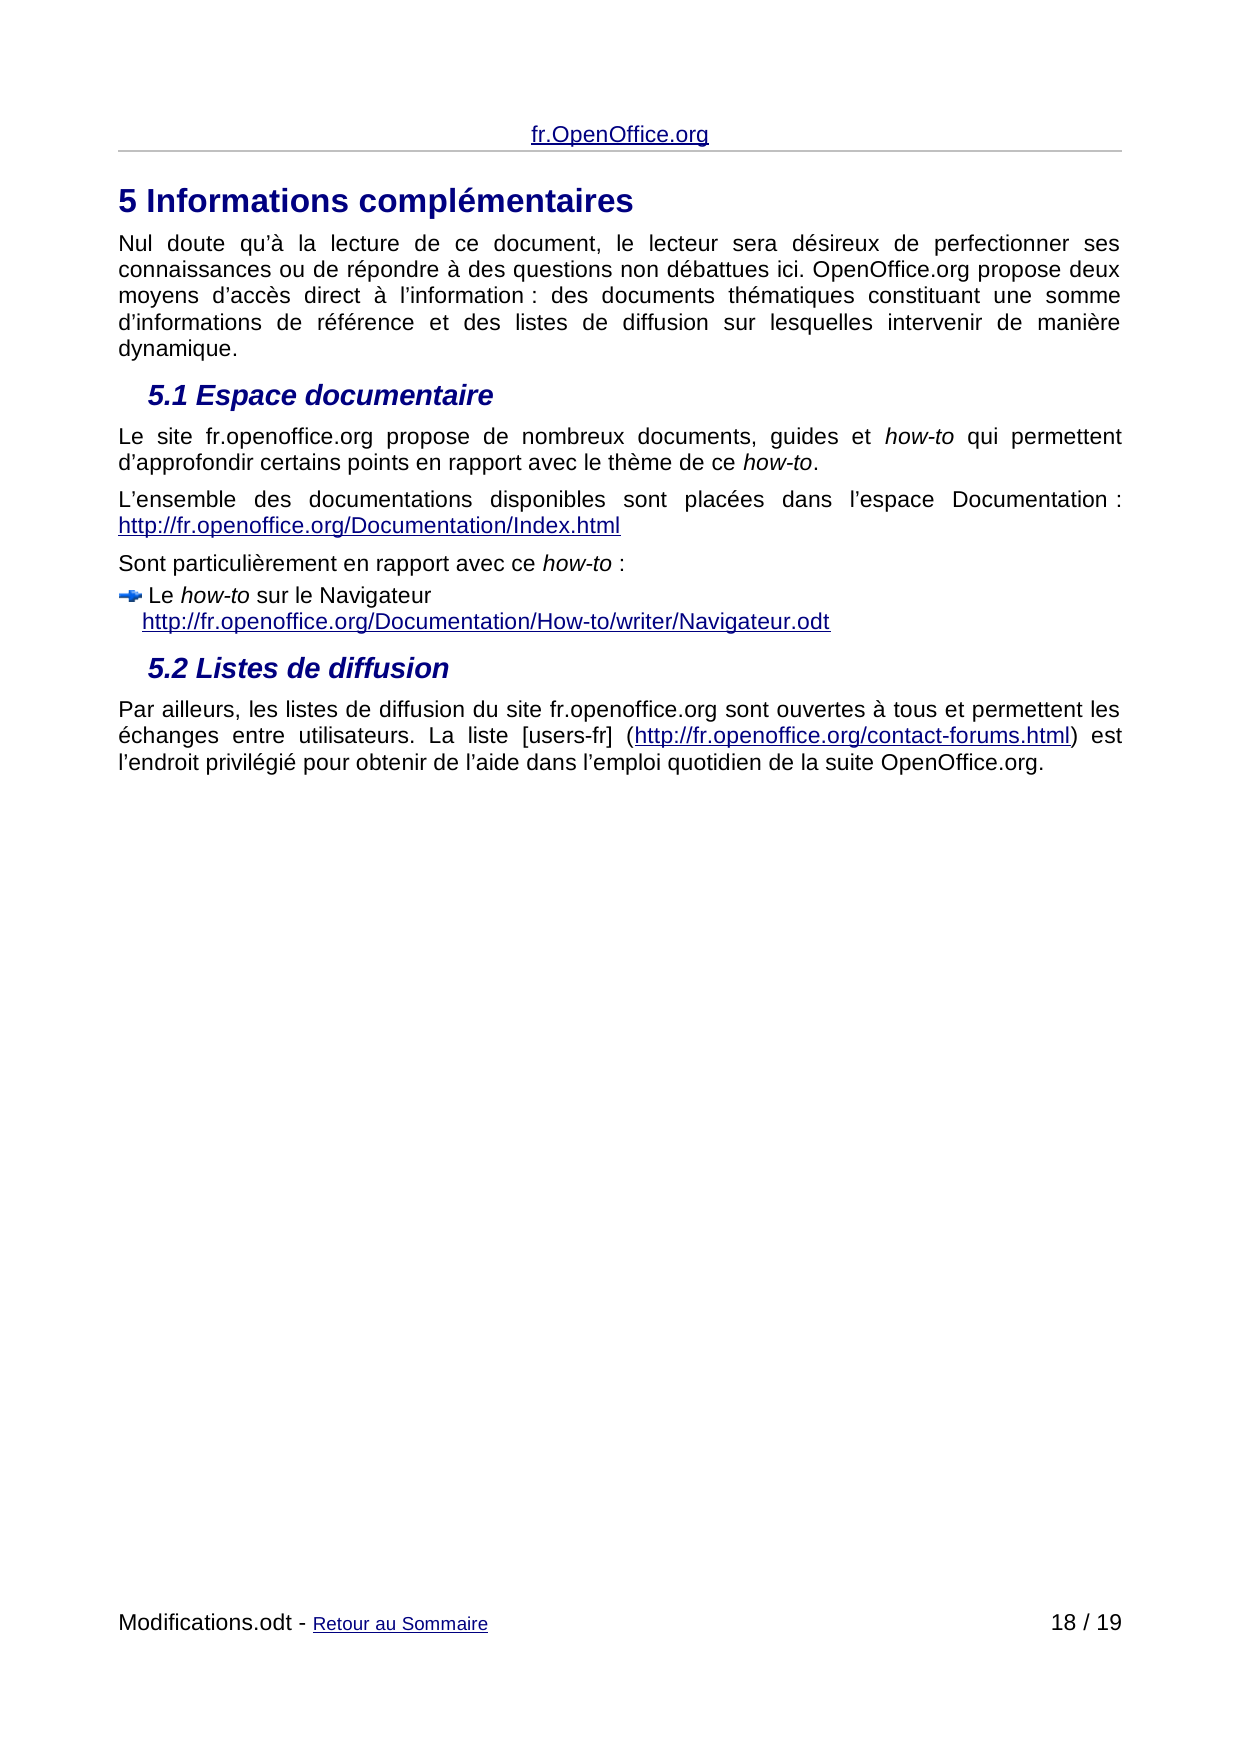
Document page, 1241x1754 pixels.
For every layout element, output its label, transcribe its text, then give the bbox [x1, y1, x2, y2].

subtitle Espace documentaire [148, 379, 1122, 411]
text Nul doute qu’à la lecture de ce document, le lecteur sera désireux de perfectionner ses connaissances ou de répondre à des questions non débattues ici. OpenOffice.org propose deux moyens d’accès direct à l’information : des documents thématiques constituant une somme d’informations de référence et des listes de diffusion sur lesquelles intervenir de manière dynamique. [118, 231, 1122, 361]
text Sont particulièrement en rapport avec ce how-to : [118, 551, 1122, 577]
subtitle Listes de diffusion [148, 652, 1122, 685]
subtitle Informations complémentaires [118, 182, 1122, 219]
text L’ensemble des documentations disponibles sont placées dans l’espace Documentation : http://fr.openoffice.org/Documentation/Index.html [118, 487, 1122, 539]
text Par ailleurs, les listes de diffusion du site fr.openoffice.org sont ouvertes à tous et permettent les échanges entre utilisateurs. La liste [users-fr] (http://fr.openoffice.org/contact-forums.html) est l’endroit privilégié pour obtenir de l’aide dans l’emploi quotidien de la suite OpenOffice.org. [118, 697, 1122, 775]
list Le how-to sur le Navigateur http://fr.openoffice.org/Documentation/How-to/writer/Navigateur.odt [118, 583, 1122, 635]
text Le site fr.openoffice.org propose de nombreux documents, guides et how-to qui permettent d’approfondir certains points en rapport avec le thème de ce how-to. [118, 423, 1122, 475]
picture [119, 590, 142, 602]
